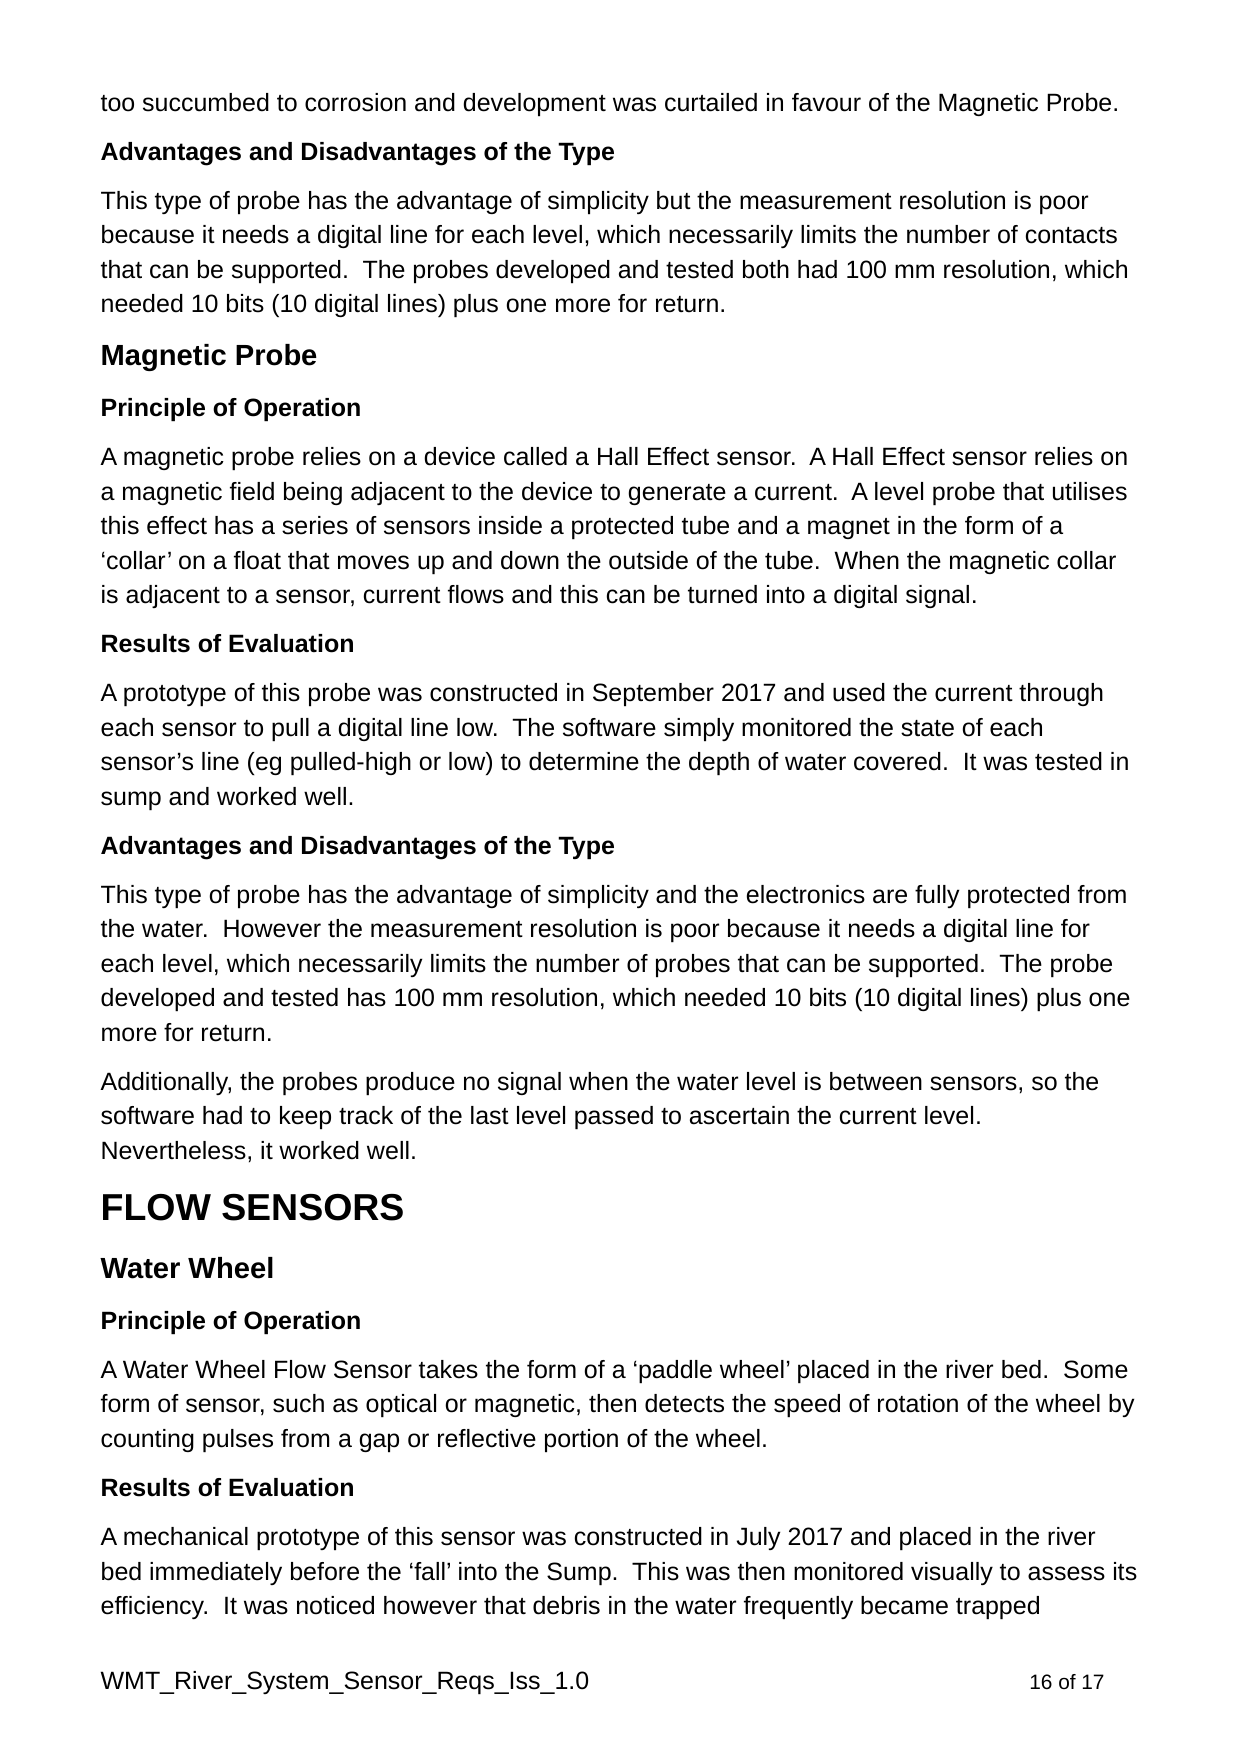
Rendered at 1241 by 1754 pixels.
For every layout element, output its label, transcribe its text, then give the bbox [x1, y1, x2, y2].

text This type of probe has the advantage of simplicity but the measurement resolution is poor because it needs a digital line for each level, which necessarily limits the number of contacts that can be supported. The probes developed and tested both had 100 mm resolution, which needed 10 bits (10 digital lines) plus one more for return. [100, 186, 1140, 318]
text too succumbed to corrosion and development was curtailed in favour of the Magnetic Probe. [100, 88, 1140, 116]
text Results of Evaluation [100, 1473, 1140, 1502]
text A magnetic probe relies on a device called a Hall Effect sensor. A Hall Effect sensor relies on a magnetic field being adjacent to the device to generate a current. A level probe that utilises this effect has a series of sensors inside a protected tube and a magnet in the form of a ‘collar’ on a float that moves up and down the outside of the tube. When the magnetic collar is adjacent to a sensor, current flows and this can be turned into a digital signal. [100, 442, 1140, 609]
text This type of probe has the advantage of simplicity and the electronics are fully protected from the water. However the measurement resolution is poor because it needs a digital line for each level, which necessarily limits the number of probes that can be supported. The probe developed and tested has 100 mm resolution, which needed 10 bits (10 digital lines) plus one more for return. [100, 880, 1140, 1046]
text Magnetic Probe [100, 338, 1140, 372]
text Additionally, the probes produce no signal when the water level is between sensors, so the software had to keep track of the last level passed to ascertain the current level. Nevertheless, it worked well. [100, 1067, 1140, 1164]
text A prototype of this probe was constructed in September 2017 and used the current through each sensor to pull a digital line low. The software simply monitored the state of each sensor’s line (eg pulled-high or low) to determine the depth of water covered. It was tested in sump and worked well. [100, 678, 1140, 810]
text Advantages and Disadvantages of the Type [100, 831, 1140, 859]
text Advantages and Disadvantages of the Type [100, 137, 1140, 166]
text Principle of Operation [100, 393, 1140, 422]
text Principle of Operation [100, 1306, 1140, 1334]
text Water Wheel [100, 1251, 1140, 1284]
text A mechanical prototype of this sensor was constructed in July 2017 and placed in the river bed immediately before the ‘fall’ into the Sump. This was then monitored visually to assess its efficiency. It was noticed however that debris in the water frequently became trapped [100, 1522, 1140, 1620]
text A Water Wheel Flow Sensor takes the form of a ‘paddle wheel’ placed in the river bed. Some form of sensor, such as optical or magnetic, then detects the speed of rotation of the wheel by counting pulses from a gap or reflective portion of the wheel. [100, 1355, 1140, 1453]
text Results of Evaluation [100, 629, 1140, 658]
text FLOW SENSORS [100, 1185, 1140, 1228]
